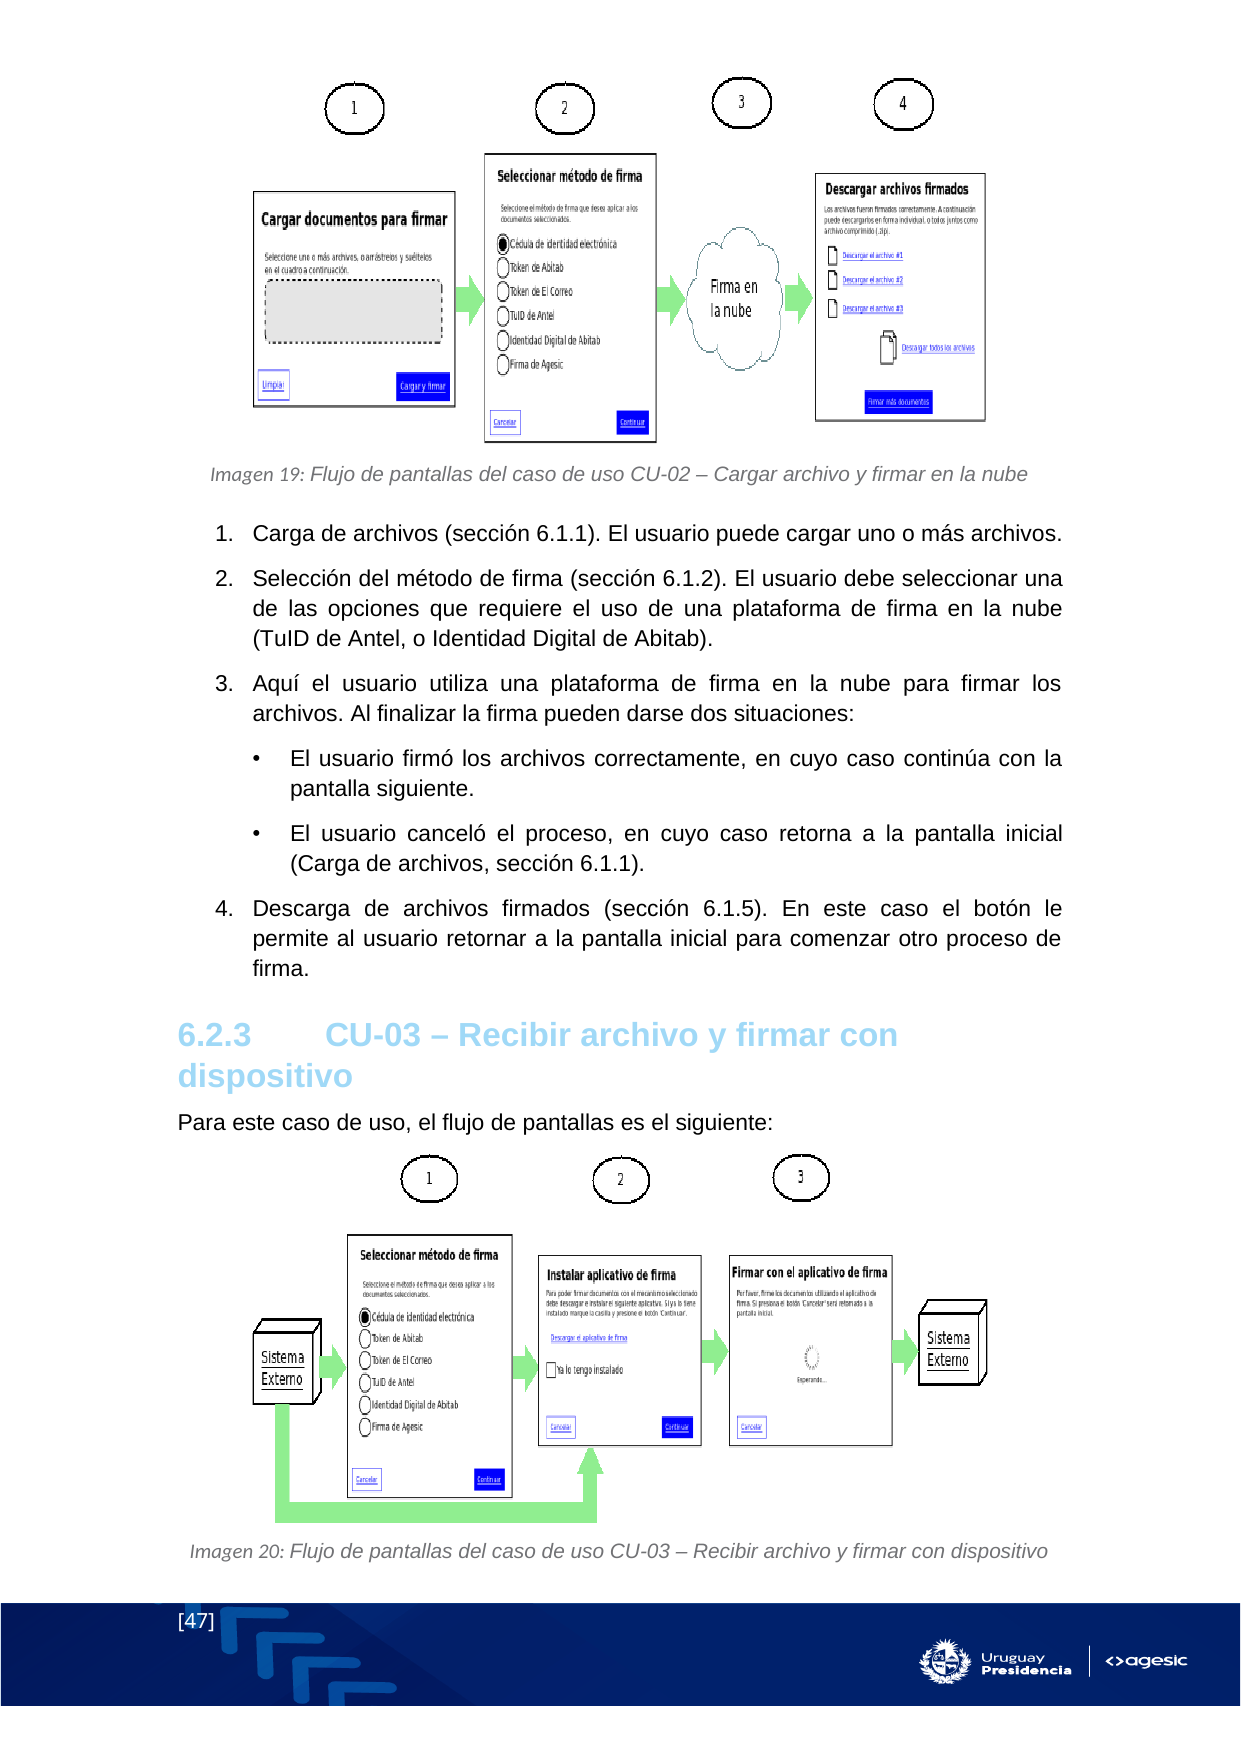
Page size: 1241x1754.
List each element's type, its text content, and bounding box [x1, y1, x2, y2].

list Selección del método de firma (sección 6.1.2). El usuario debe seleccionar una de las opciones que requiere el uso de una plataforma de firma en la nube (TuID de Antel, o Identidad Digital de Abitab). [215, 565, 1063, 651]
picture [252, 76, 988, 449]
picture [252, 1154, 988, 1526]
text Para este caso de uso, el flujo de pantallas es el siguiente: [177, 1109, 1063, 1136]
list Imagen 19: Flujo de pantallas del caso de uso CU-02 – Cargar archivo y firmar en la nube [177, 77, 1063, 487]
list El usuario canceló el proceso, en cuyo caso retorna a la pantalla inicial (Carga de archivos, sección 6.1.1). [252, 820, 1063, 876]
list Aquí el usuario utiliza una plataforma de firma en la nube para firmar los archivos. Al finalizar la firma pueden darse dos situaciones: [215, 670, 1063, 726]
list El usuario firmó los archivos correctamente, en cuyo caso continúa con la pantalla siguiente. [252, 745, 1063, 801]
list Carga de archivos (sección 6.1.1). El usuario puede cargar uno o más archivos. [215, 487, 1063, 546]
list Descarga de archivos firmados (sección 6.1.5). En este caso el botón le permite al usuario retornar a la pantalla inicial para comenzar otro proceso de firma. [215, 895, 1063, 982]
list Imagen 20: Flujo de pantallas del caso de uso CU-03 – Recibir archivo y firmar con dispositivo [177, 1154, 1063, 1564]
picture [0, 1603, 1241, 1706]
subtitle CU-03 – Recibir archivo y firmar con dispositivo [177, 1015, 1063, 1094]
